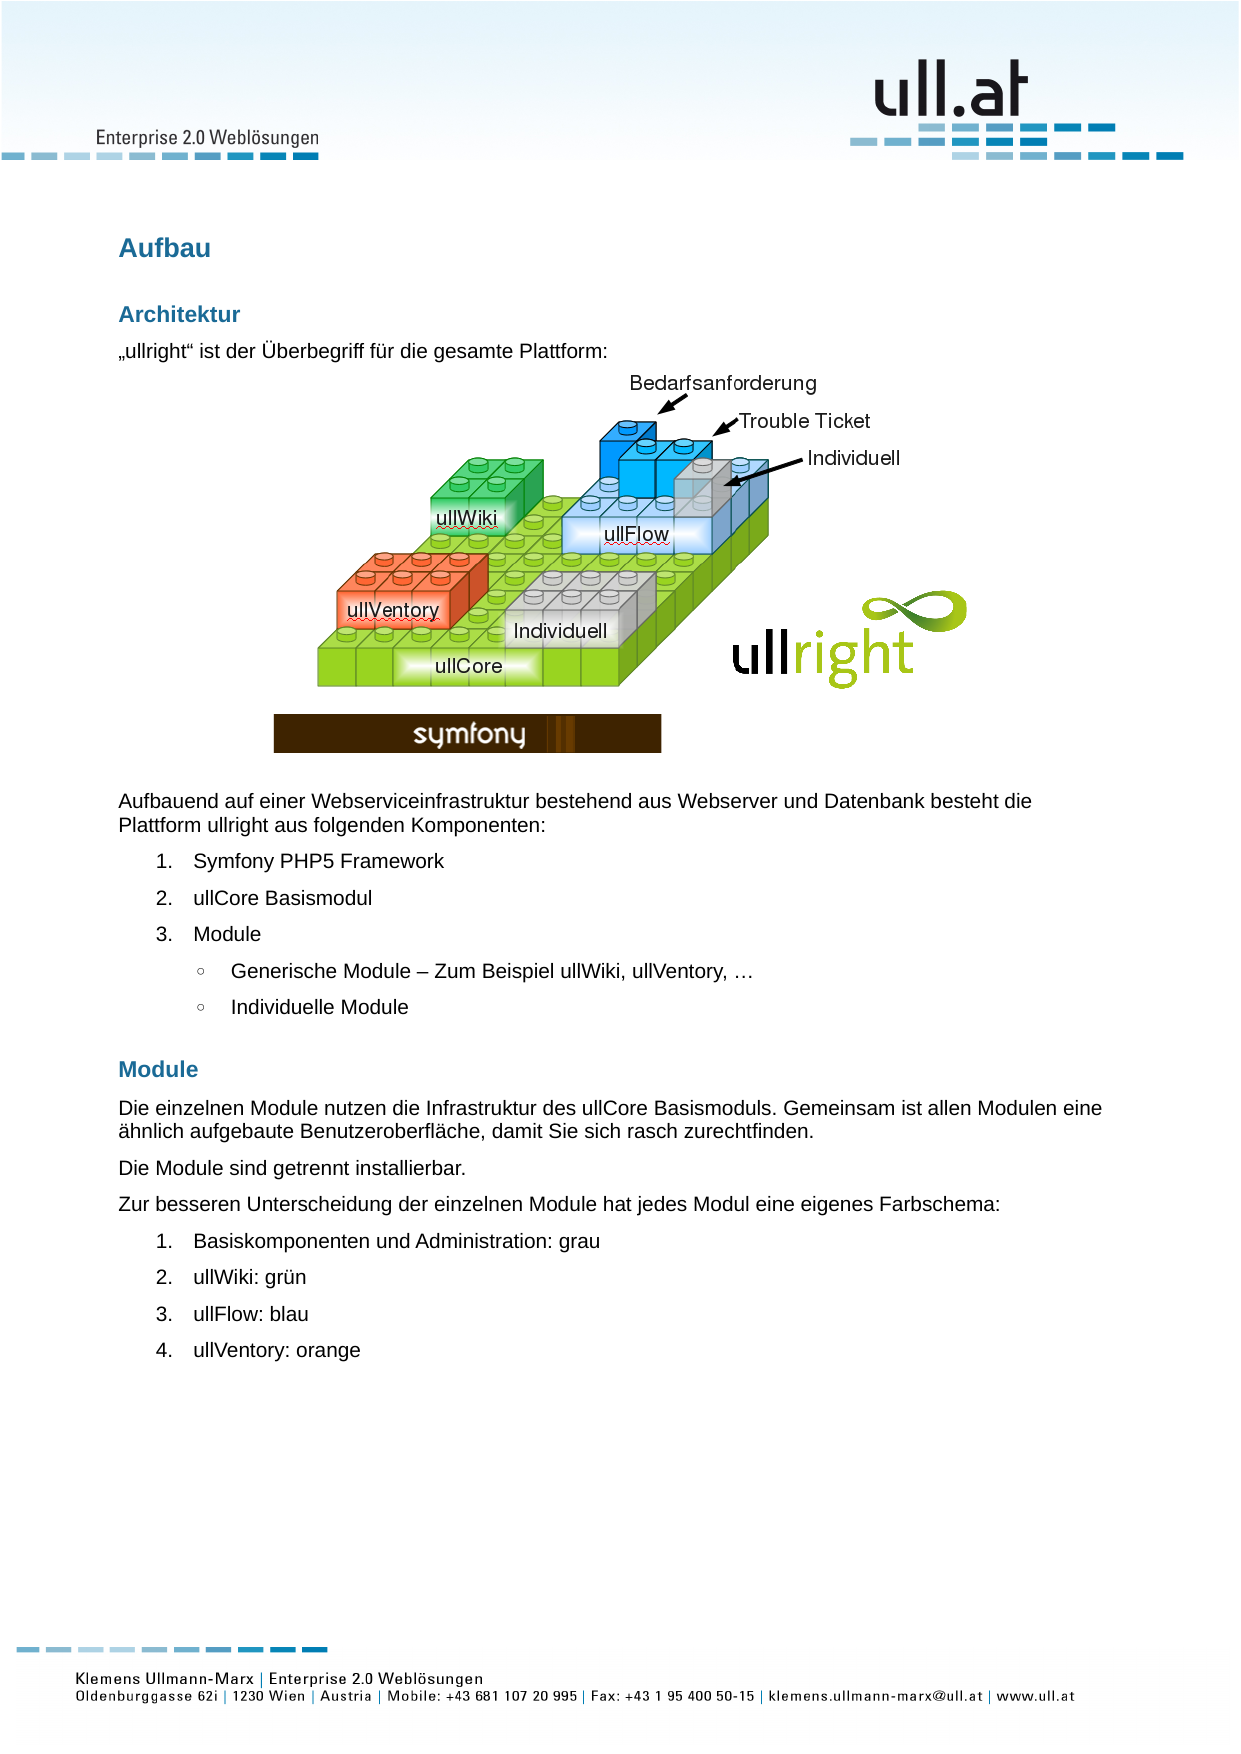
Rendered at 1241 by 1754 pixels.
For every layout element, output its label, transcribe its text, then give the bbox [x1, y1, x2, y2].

subtitle Aufbau [118, 232, 1122, 263]
list Basiskomponenten und Administration: grau [156, 1229, 1122, 1253]
list Individuelle Module [193, 995, 1122, 1019]
list ullCore Basismodul [156, 886, 1122, 909]
text „ullright“ ist der Überbegriff für die gesamte Plattform: [118, 339, 1122, 363]
subtitle Architektur [118, 301, 1122, 327]
text Die einzelnen Module nutzen die Infrastruktur des ullCore Basismoduls. Gemeinsam ist allen Modulen eine ähnlich aufgebaute Benutzeroberfläche, damit Sie sich rasch zurechtfinden. [118, 1095, 1122, 1143]
list ullWiki: grün [156, 1265, 1122, 1289]
list Symfony PHP5 Framework [156, 849, 1122, 873]
picture [16, 1647, 1230, 1745]
list Generische Module – Zum Beispiel ullWiki, ullVentory, … [193, 958, 1122, 982]
list ullVentory: orange [156, 1338, 1122, 1362]
list Module [156, 922, 1122, 946]
text Zur besseren Unterscheidung der einzelnen Module hat jedes Modul eine eigenes Farbschema: [118, 1192, 1122, 1216]
text Aufbauend auf einer Webserviceinfrastruktur bestehend aus Webserver und Datenbank besteht die Plattform ullright aus folgenden Komponenten: [118, 789, 1122, 837]
text Die Module sind getrennt installierbar. [118, 1156, 1122, 1180]
picture [273, 375, 967, 753]
list ullFlow: blau [156, 1302, 1122, 1326]
subtitle Module [118, 1056, 1122, 1083]
picture [1, 1, 1239, 160]
